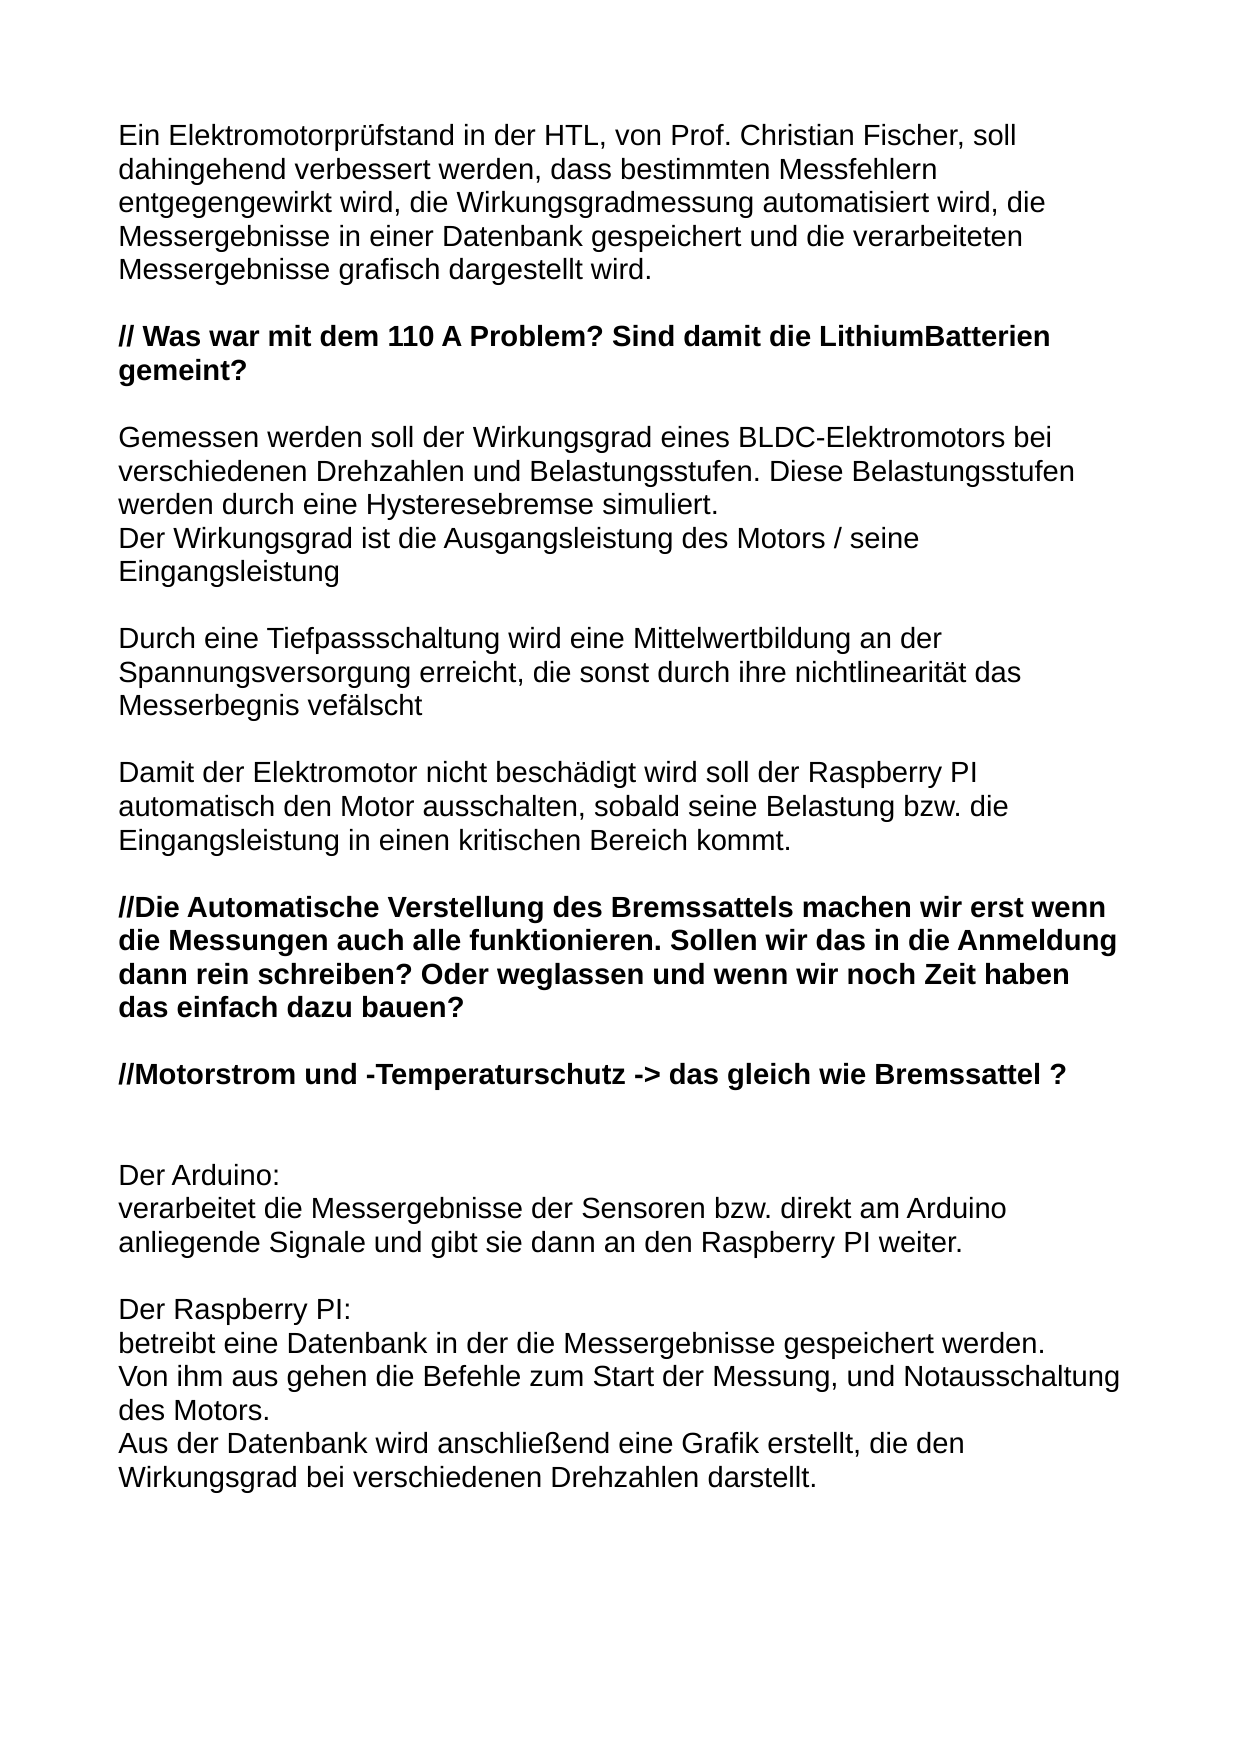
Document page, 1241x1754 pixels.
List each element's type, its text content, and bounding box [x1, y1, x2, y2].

text //Motorstrom und -Temperaturschutz -> das gleich wie Bremssattel ? [118, 1057, 1122, 1091]
text //Die Automatische Verstellung des Bremssattels machen wir erst wenn die Messungen auch alle funktionieren. Sollen wir das in die Anmeldung dann rein schreiben? Oder weglassen und wenn wir noch Zeit haben das einfach dazu bauen? [118, 889, 1122, 1024]
text // Was war mit dem 110 A Problem? Sind damit die LithiumBatterien gemeint? [118, 319, 1122, 386]
text verarbeitet die Messergebnisse der Sensoren bzw. direkt am Arduino anliegende Signale und gibt sie dann an den Raspberry PI weiter. [118, 1191, 1122, 1258]
text Der Wirkungsgrad ist die Ausgangsleistung des Motors / seine Eingangsleistung [118, 521, 1122, 588]
text Der Raspberry PI: [118, 1292, 1122, 1326]
text Durch eine Tiefpassschaltung wird eine Mittelwertbildung an der Spannungsversorgung erreicht, die sonst durch ihre nichtlinearität das Messerbegnis vefälscht [118, 621, 1122, 722]
text Aus der Datenbank wird anschließend eine Grafik erstellt, die den Wirkungsgrad bei verschiedenen Drehzahlen darstellt. [118, 1426, 1122, 1493]
text Ein Elektromotorprüfstand in der HTL, von Prof. Christian Fischer, soll dahingehend verbessert werden, dass bestimmten Messfehlern entgegengewirkt wird, die Wirkungsgradmessung automatisiert wird, die Messergebnisse in einer Datenbank gespeichert und die verarbeiteten Messergebnisse grafisch dargestellt wird. [118, 118, 1122, 286]
text betreibt eine Datenbank in der die Messergebnisse gespeichert werden. [118, 1326, 1122, 1359]
text Damit der Elektromotor nicht beschädigt wird soll der Raspberry PI automatisch den Motor ausschalten, sobald seine Belastung bzw. die Eingangsleistung in einen kritischen Bereich kommt. [118, 755, 1122, 856]
text Der Arduino: [118, 1158, 1122, 1191]
text Gemessen werden soll der Wirkungsgrad eines BLDC-Elektromotors bei verschiedenen Drehzahlen und Belastungsstufen. Diese Belastungsstufen werden durch eine Hysteresebremse simuliert. [118, 420, 1122, 521]
text Von ihm aus gehen die Befehle zum Start der Messung, und Notausschaltung des Motors. [118, 1359, 1122, 1426]
